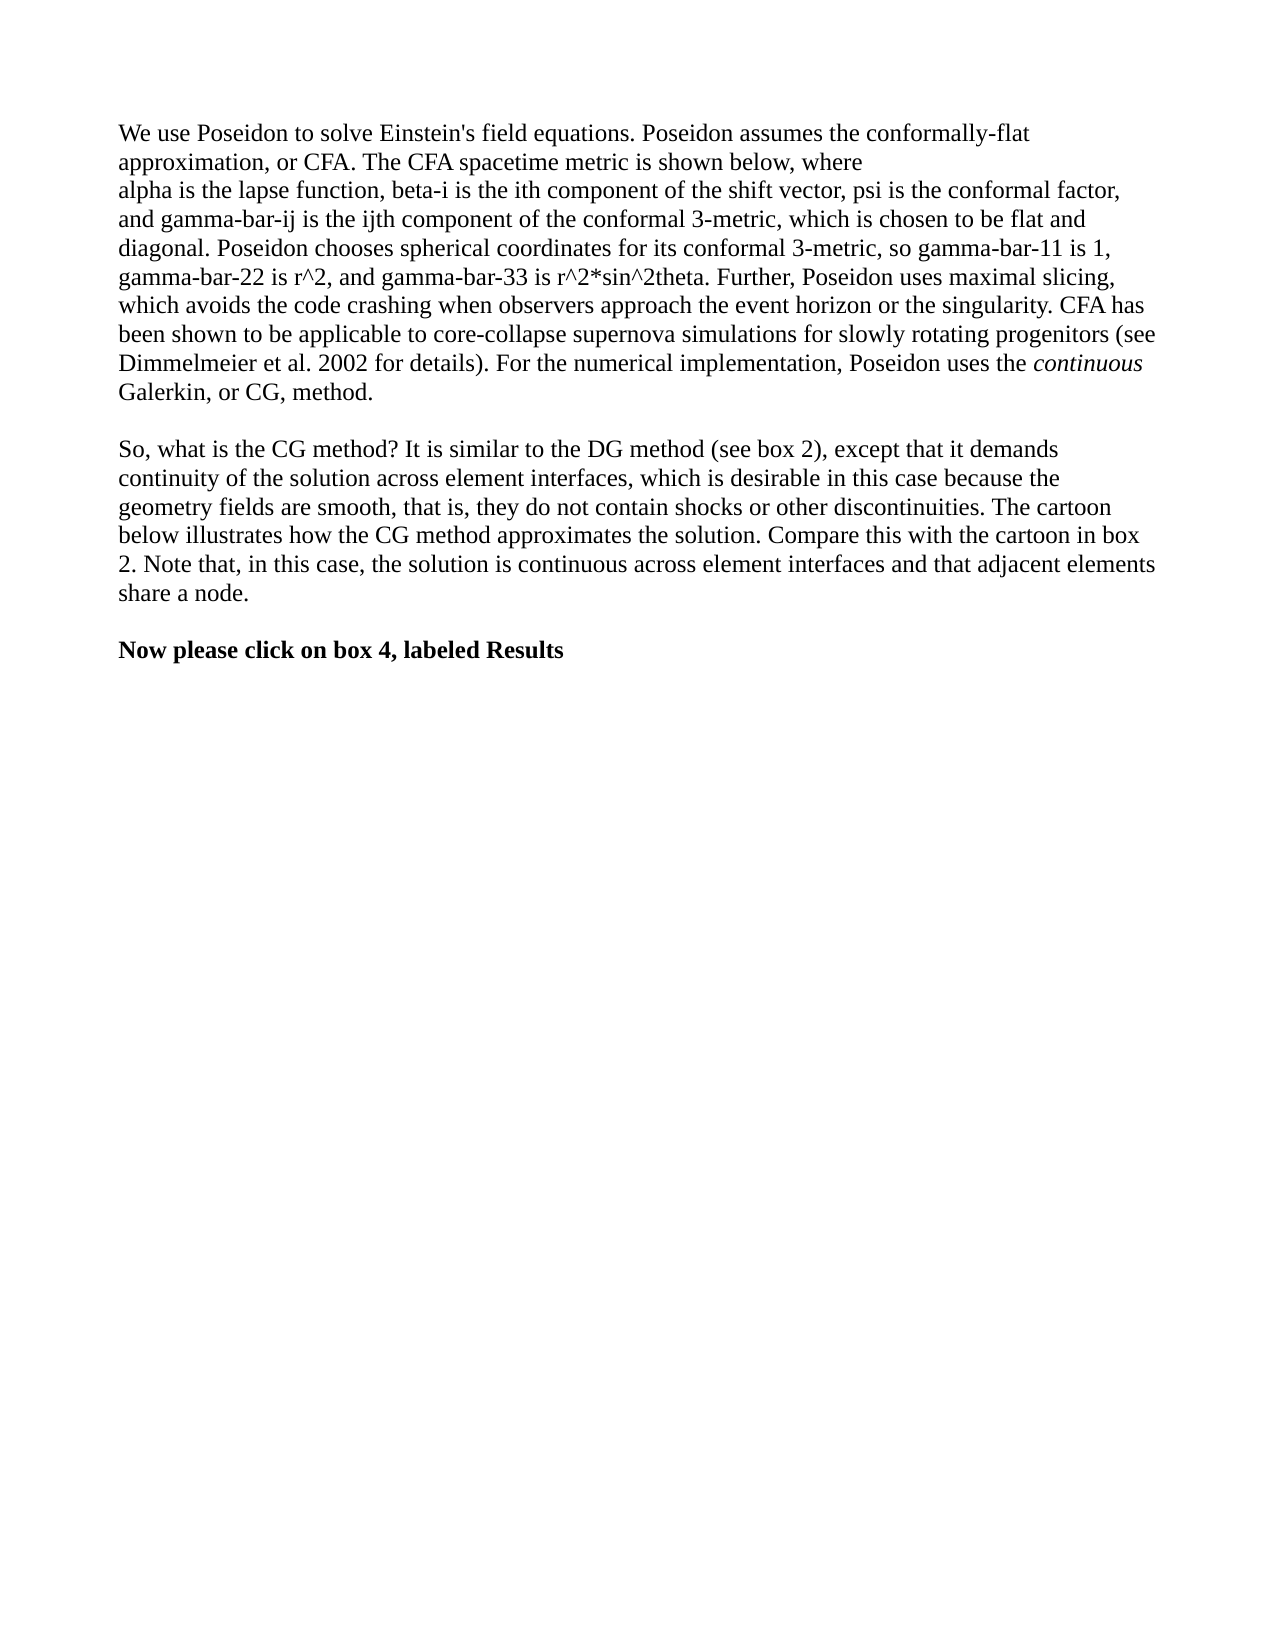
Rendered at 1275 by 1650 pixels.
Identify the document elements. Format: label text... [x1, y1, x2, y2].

text So, what is the CG method? It is similar to the DG method (see box 2), except that it demands continuity of the solution across element interfaces, which is desirable in this case because the geometry fields are smooth, that is, they do not contain shocks or other discontinuities. The cartoon below illustrates how the CG method approximates the solution. Compare this with the cartoon in box 2. Note that, in this case, the solution is continuous across element interfaces and that adjacent elements share a node. [118, 434, 1157, 607]
text Now please click on box 4, labeled Results [118, 636, 1157, 664]
text We use Poseidon to solve Einstein's field equations. Poseidon assumes the conformally-flat approximation, or CFA. The CFA spacetime metric is shown below, where [118, 118, 1157, 176]
text alpha is the lapse function, beta-i is the ith component of the shift vector, psi is the conformal factor, and gamma-bar-ij is the ijth component of the conformal 3-metric, which is chosen to be flat and diagonal. Poseidon chooses spherical coordinates for its conformal 3-metric, so gamma-bar-11 is 1, gamma-bar-22 is r^2, and gamma-bar-33 is r^2*sin^2theta. Further, Poseidon uses maximal slicing, which avoids the code crashing when observers approach the event horizon or the singularity. CFA has been shown to be applicable to core-collapse supernova simulations for slowly rotating progenitors (see Dimmelmeier et al. 2002 for details). For the numerical implementation, Poseidon uses the continuous Galerkin, or CG, method. [118, 176, 1157, 406]
